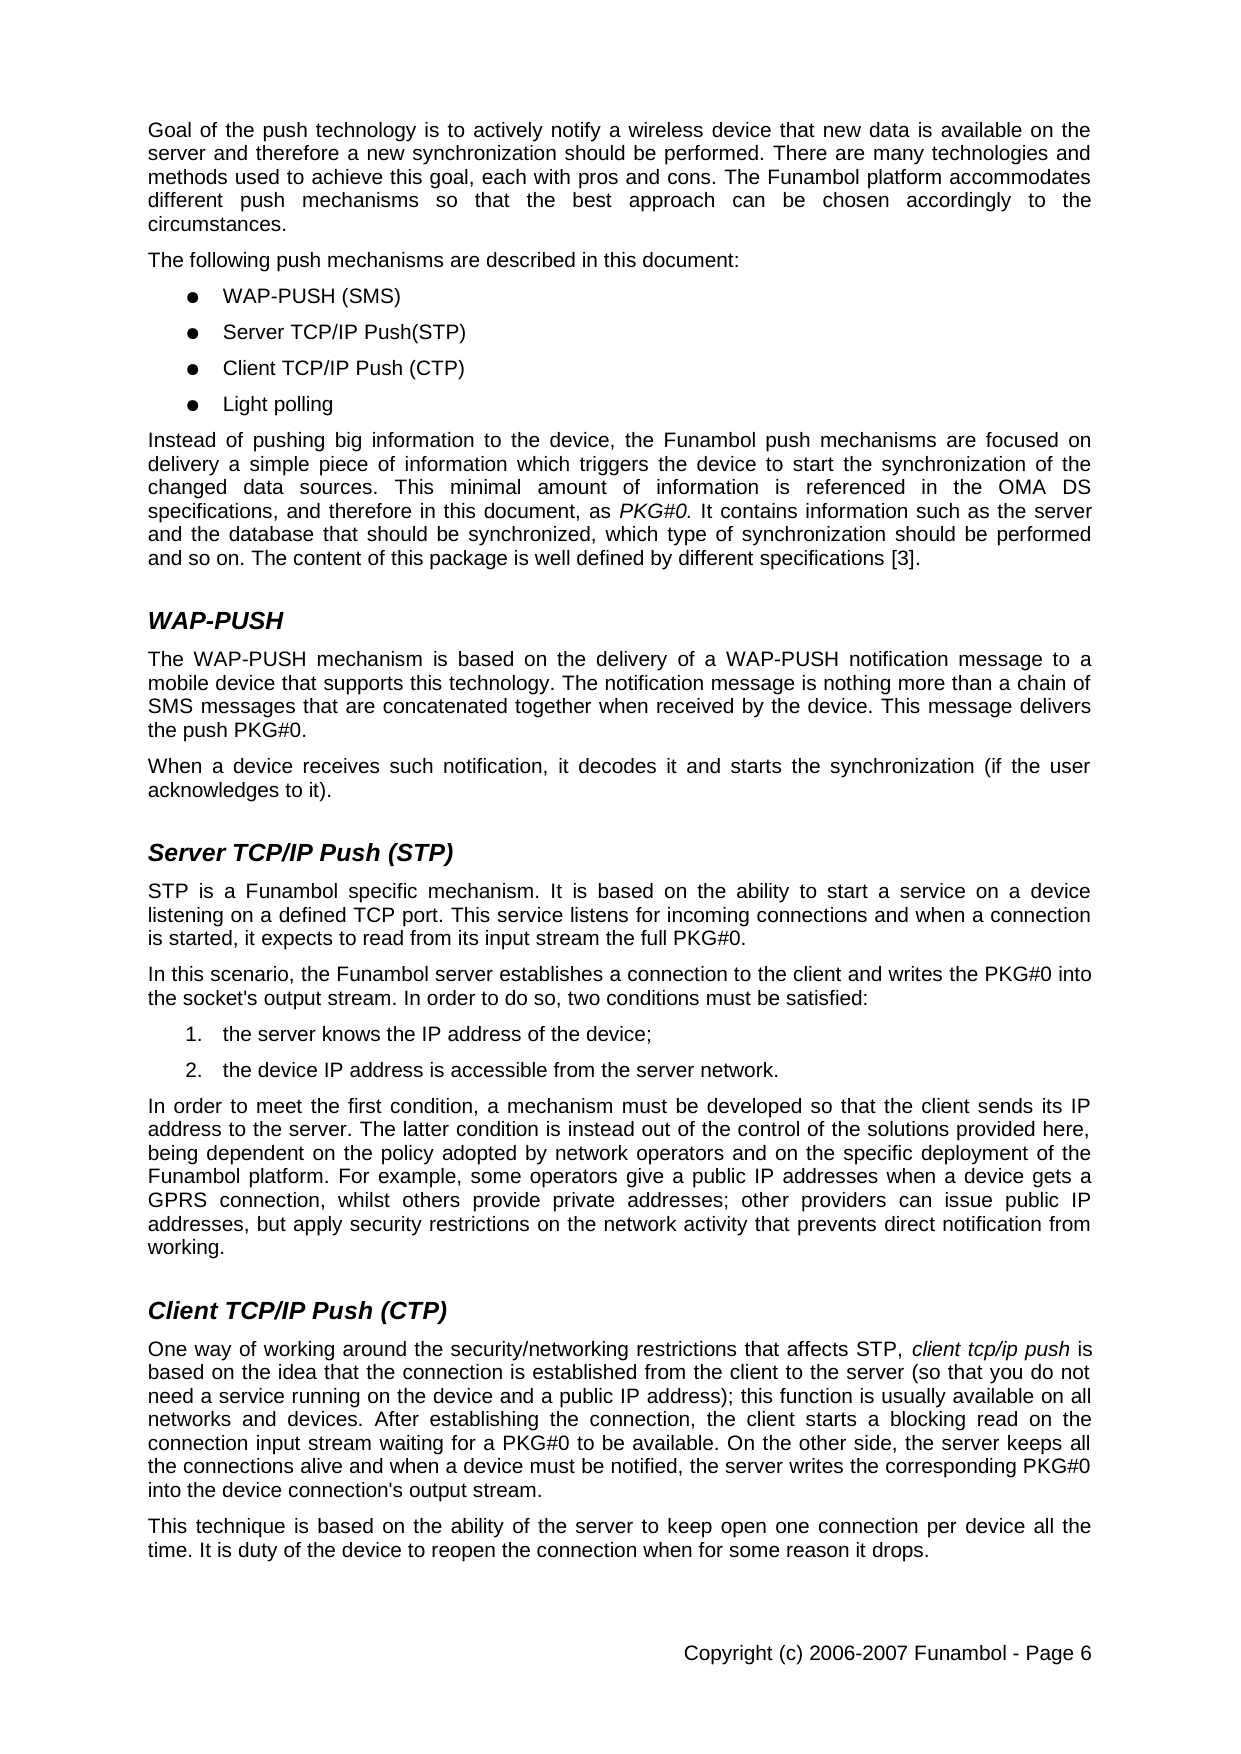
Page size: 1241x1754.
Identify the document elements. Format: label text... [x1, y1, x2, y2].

text In order to meet the first condition, a mechanism must be developed so that the client sends its IP address to the server. The latter condition is instead out of the control of the solutions provided here, being dependent on the policy adopted by network operators and on the specific deployment of the Funambol platform. For example, some operators give a public IP addresses when a device gets a GPRS connection, whilst others provide private addresses; other providers can issue public IP addresses, but apply security restrictions on the network activity that prevents direct notification from working. [148, 1094, 1093, 1259]
list the server knows the IP address of the device; [185, 1022, 1093, 1046]
subtitle Client TCP/IP Push (CTP) [148, 1297, 1093, 1325]
text In this scenario, the Funambol server establishes a connection to the client and writes the PKG#0 into the socket's output stream. In order to do so, two conditions must be satisfied: [148, 963, 1093, 1010]
list the device IP address is accessible from the server network. [185, 1058, 1093, 1082]
text This technique is based on the ability of the server to keep open one connection per device all the time. It is duty of the device to reopen the connection when for some reason it drops. [148, 1514, 1093, 1562]
text One way of working around the security/networking restrictions that affects STP, client tcp/ip push is based on the idea that the connection is established from the client to the server (so that you do not need a service running on the device and a public IP address); this function is usually available on all networks and devices. After establishing the connection, the client starts a blocking read on the connection input stream waiting for a PKG#0 to be available. On the other side, the server keeps all the connections alive and when a device must be notified, the server writes the corresponding PKG#0 into the device connection's output stream. [148, 1337, 1093, 1502]
subtitle Server TCP/IP Push (STP) [148, 839, 1093, 867]
list WAP-PUSH (SMS) [185, 284, 1093, 308]
text Goal of the push technology is to actively notify a wireless device that new data is available on the server and therefore a new synchronization should be performed. There are many technologies and methods used to achieve this goal, each with pros and cons. The Funambol platform accommodates different push mechanisms so that the best approach can be chosen accordingly to the circumstances. [148, 118, 1093, 236]
list Light polling [185, 392, 1093, 416]
subtitle WAP-PUSH [148, 607, 1093, 635]
text When a device receives such notification, it decodes it and starts the synchronization (if the user acknowledges to it). [148, 754, 1093, 802]
text The following push mechanisms are described in this document: [148, 248, 1093, 272]
text The WAP-PUSH mechanism is based on the delivery of a WAP-PUSH notification message to a mobile device that supports this technology. The notification message is nothing more than a chain of SMS messages that are concatenated together when received by the device. This message delivers the push PKG#0. [148, 648, 1093, 742]
text Instead of pushing big information to the device, the Funambol push mechanisms are focused on delivery a simple piece of information which triggers the device to start the synchronization of the changed data sources. This minimal amount of information is referenced in the OMA DS specifications, and therefore in this document, as PKG#0. It contains information such as the server and the database that should be synchronized, which type of synchronization should be performed and so on. The content of this package is well defined by different specifications [3]. [148, 428, 1093, 570]
list Server TCP/IP Push(STP) [185, 320, 1093, 344]
text STP is a Funambol specific mechanism. It is based on the ability to start a service on a device listening on a defined TCP port. This service listens for incoming connections and when a connection is started, it expects to read from its input stream the full PKG#0. [148, 879, 1093, 950]
list Client TCP/IP Push (CTP) [185, 356, 1093, 380]
